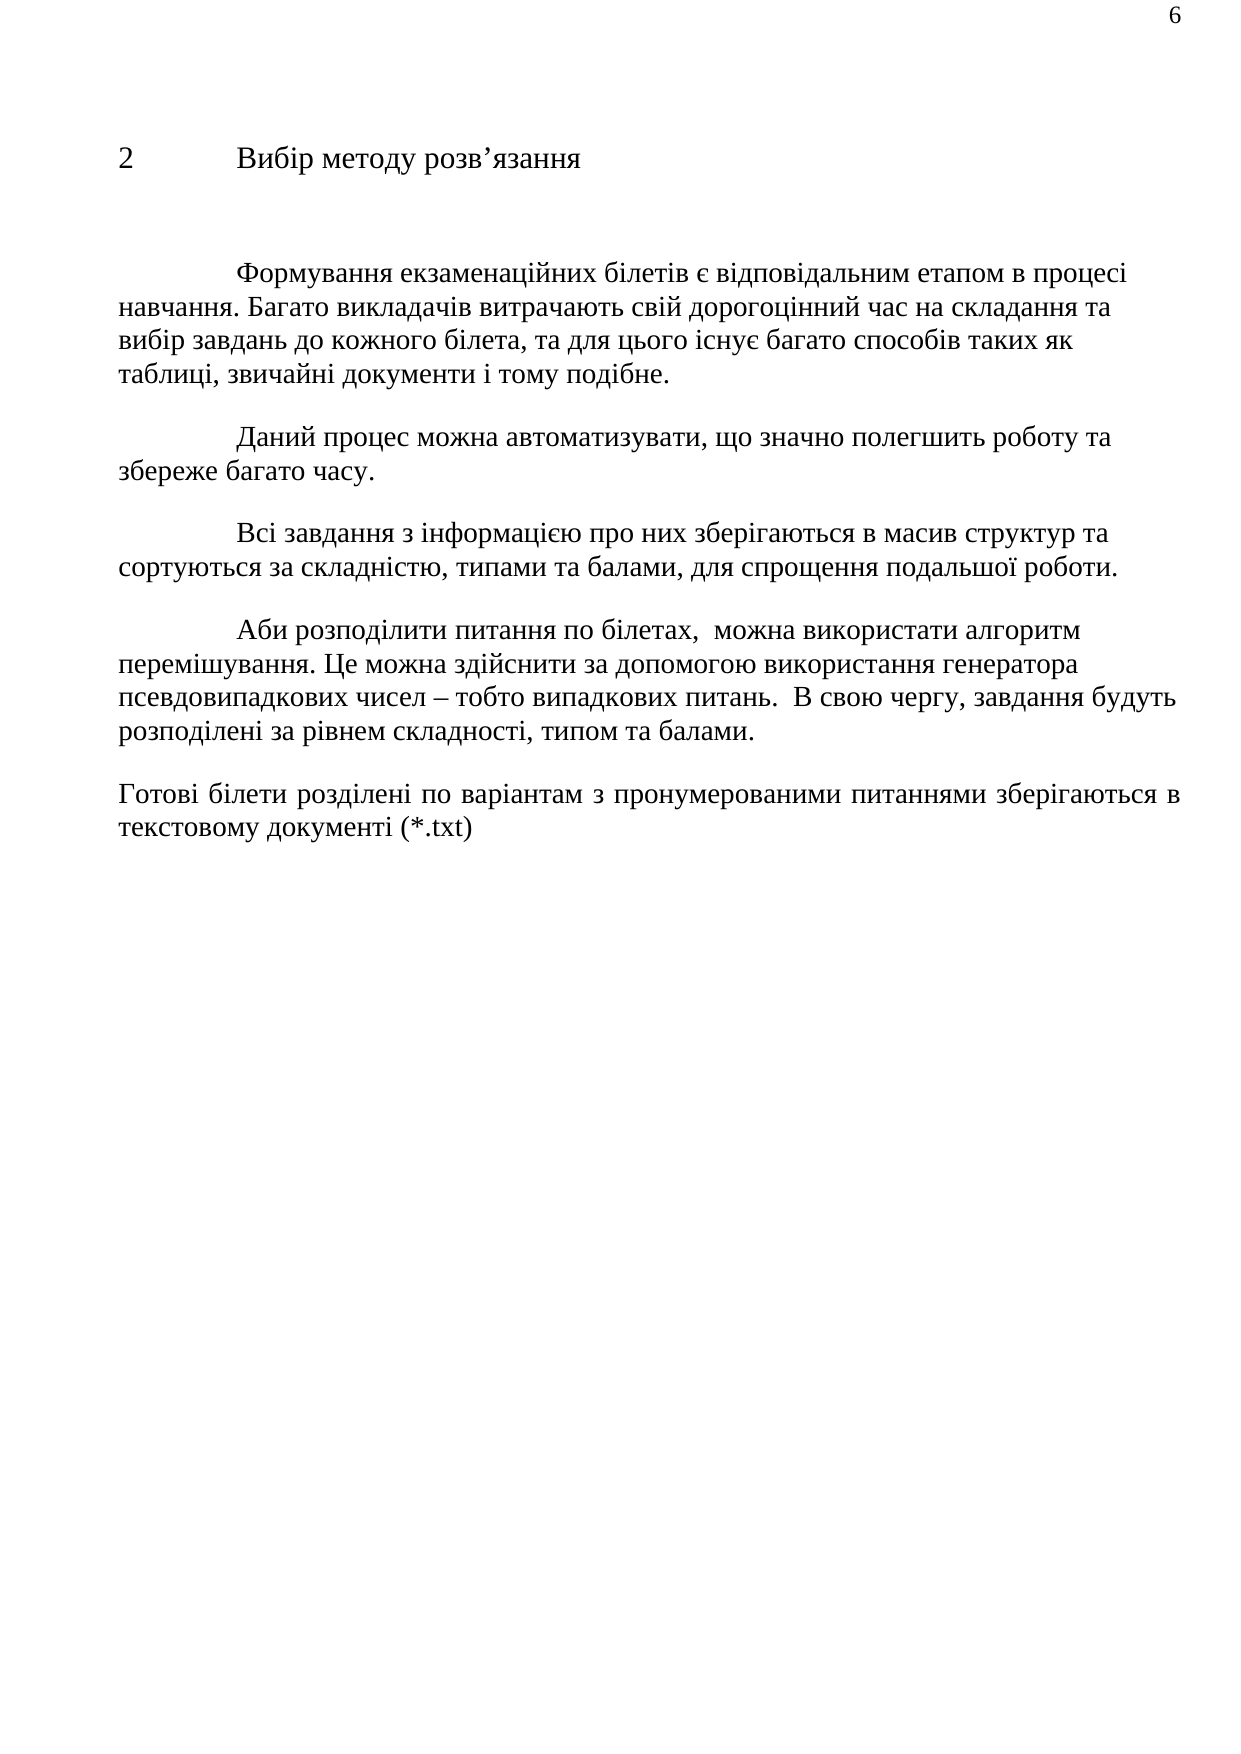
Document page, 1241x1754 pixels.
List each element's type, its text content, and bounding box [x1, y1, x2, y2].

text Всі завдання з інформацією про них зберігаються в масив структур та сортуються за складністю, типами та балами, для спрощення подальшої роботи. [118, 516, 1181, 583]
text Даний процес можна автоматизувати, що значно полегшить роботу та збереже багато часу. [118, 419, 1181, 486]
text Аби розподілити питання по білетах, можна використати алгоритм перемішування. Це можна здійснити за допомогою використання генератора псевдовипадкових чисел – тобто випадкових питань. В свою чергу, завдання будуть розподілені за рівнем складності, типом та балами. [118, 612, 1181, 746]
subtitle Вибір методу розв’язання [118, 139, 1181, 175]
text Готові білети розділені по варіантам з пронумерованими питаннями зберігаються в текстовому документі (*.txt) [118, 776, 1181, 843]
text Формування екзаменаційних білетів є відповідальним етапом в процесі навчання. Багато викладачів витрачають свій дорогоцінний час на складання та вибір завдань до кожного білета, та для цього існує багато способів таких як таблиці, звичайні документи і тому подібне. [118, 255, 1181, 389]
